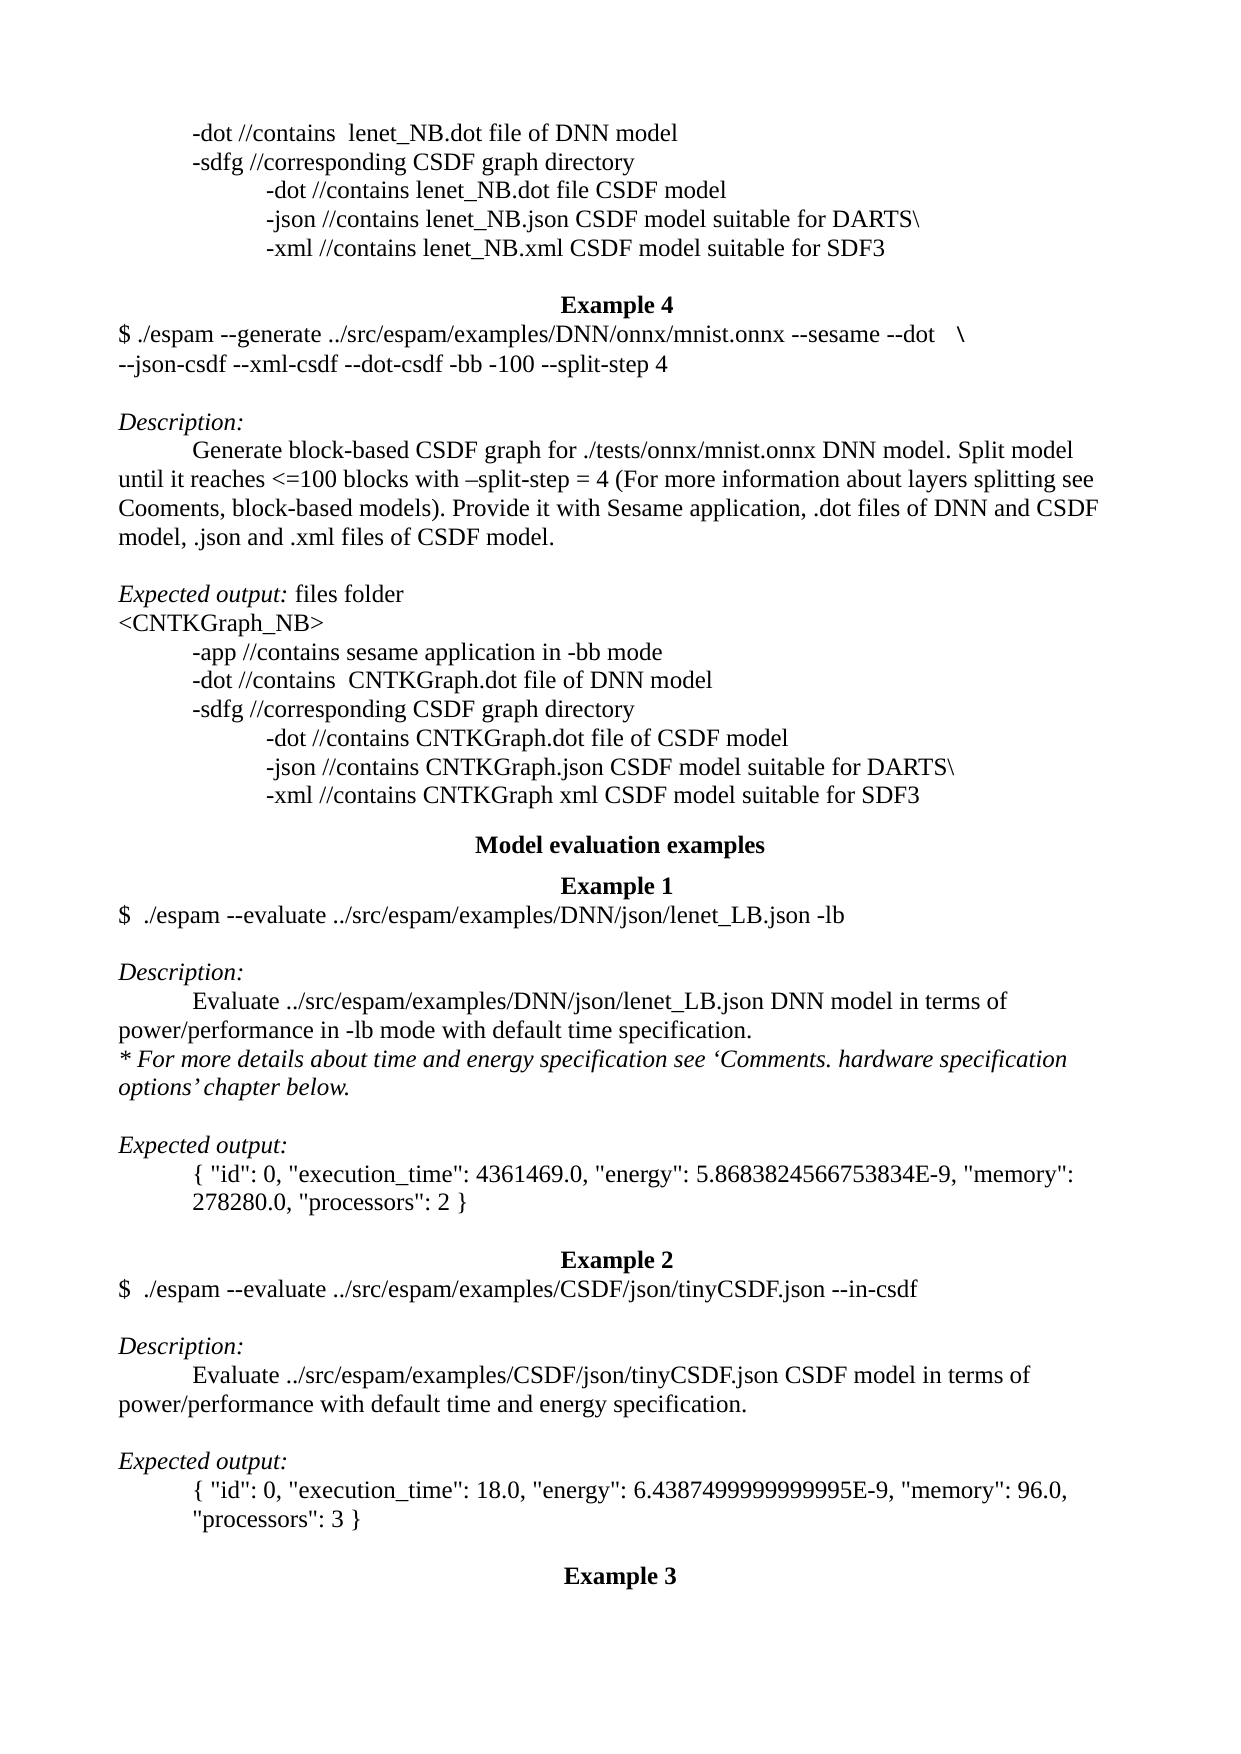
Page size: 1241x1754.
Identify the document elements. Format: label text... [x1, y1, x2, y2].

text Example 4 [118, 291, 1122, 319]
subtitle Model evaluation examples [118, 830, 1122, 859]
text -sdfg //corresponding CSDF graph directory [118, 147, 1122, 176]
text Expected output: [118, 1446, 1122, 1475]
text Description: [118, 1331, 1122, 1360]
text -json //contains lenet_NB.json CSDF model suitable for DARTS\ [118, 204, 1122, 233]
text -dot //contains CNTKGraph.dot file of DNN model [118, 665, 1122, 694]
text Example 1 [118, 871, 1122, 900]
text $ ./espam --evaluate ../src/espam/examples/CSDF/json/tinyCSDF.json --in-csdf [118, 1274, 1122, 1302]
text $ ./espam --evaluate ../src/espam/examples/DNN/json/lenet_LB.json -lb [118, 900, 1122, 929]
text Example 2 [118, 1245, 1122, 1274]
text <CNTKGraph_NB> [118, 608, 1122, 637]
text --json-csdf --xml-csdf --dot-csdf -bb -100 --split-step 4 [118, 349, 1122, 378]
text -sdfg //corresponding CSDF graph directory [118, 694, 1122, 723]
text Evaluate ../src/espam/examples/DNN/json/lenet_LB.json DNN model in terms of power/performance in -lb mode with default time specification. [118, 986, 1122, 1044]
text { "id": 0, "execution_time": 4361469.0, "energy": 5.8683824566753834E-9, "memory": 278280.0, "processors": 2 } [118, 1159, 1122, 1216]
text Evaluate ../src/espam/examples/CSDF/json/tinyCSDF.json CSDF model in terms of power/performance with default time and energy specification. [118, 1360, 1122, 1417]
text Expected output: files folder [118, 579, 1122, 608]
text * For more details about time and energy specification see ‘Comments. hardware specification options’ chapter below. [118, 1044, 1122, 1101]
text $ ./espam --generate ../src/espam/examples/DNN/onnx/mnist.onnx --sesame --dot \ [118, 319, 1122, 349]
text -json //contains CNTKGraph.json CSDF model suitable for DARTS\ [118, 752, 1122, 780]
text -xml //contains lenet_NB.xml CSDF model suitable for SDF3 [118, 233, 1122, 262]
text Generate block-based CSDF graph for ./tests/onnx/mnist.onnx DNN model. Split model until it reaches <=100 blocks with –split-step = 4 (For more information about layers splitting see Cooments, block-based models). Provide it with Sesame application, .dot files of DNN and CSDF model, .json and .xml files of CSDF model. [118, 435, 1122, 550]
text Description: [118, 407, 1122, 435]
text -dot //contains CNTKGraph.dot file of CSDF model [118, 723, 1122, 752]
text Example 3 [118, 1561, 1122, 1590]
text -dot //contains lenet_NB.dot file of DNN model [118, 118, 1122, 147]
text -xml //contains CNTKGraph xml CSDF model suitable for SDF3 [118, 780, 1122, 809]
text -app //contains sesame application in -bb mode [118, 637, 1122, 665]
text { "id": 0, "execution_time": 18.0, "energy": 6.4387499999999995E-9, "memory": 96.0, "processors": 3 } [118, 1475, 1122, 1532]
text Description: [118, 957, 1122, 986]
text -dot //contains lenet_NB.dot file CSDF model [118, 176, 1122, 204]
text Expected output: [118, 1130, 1122, 1159]
